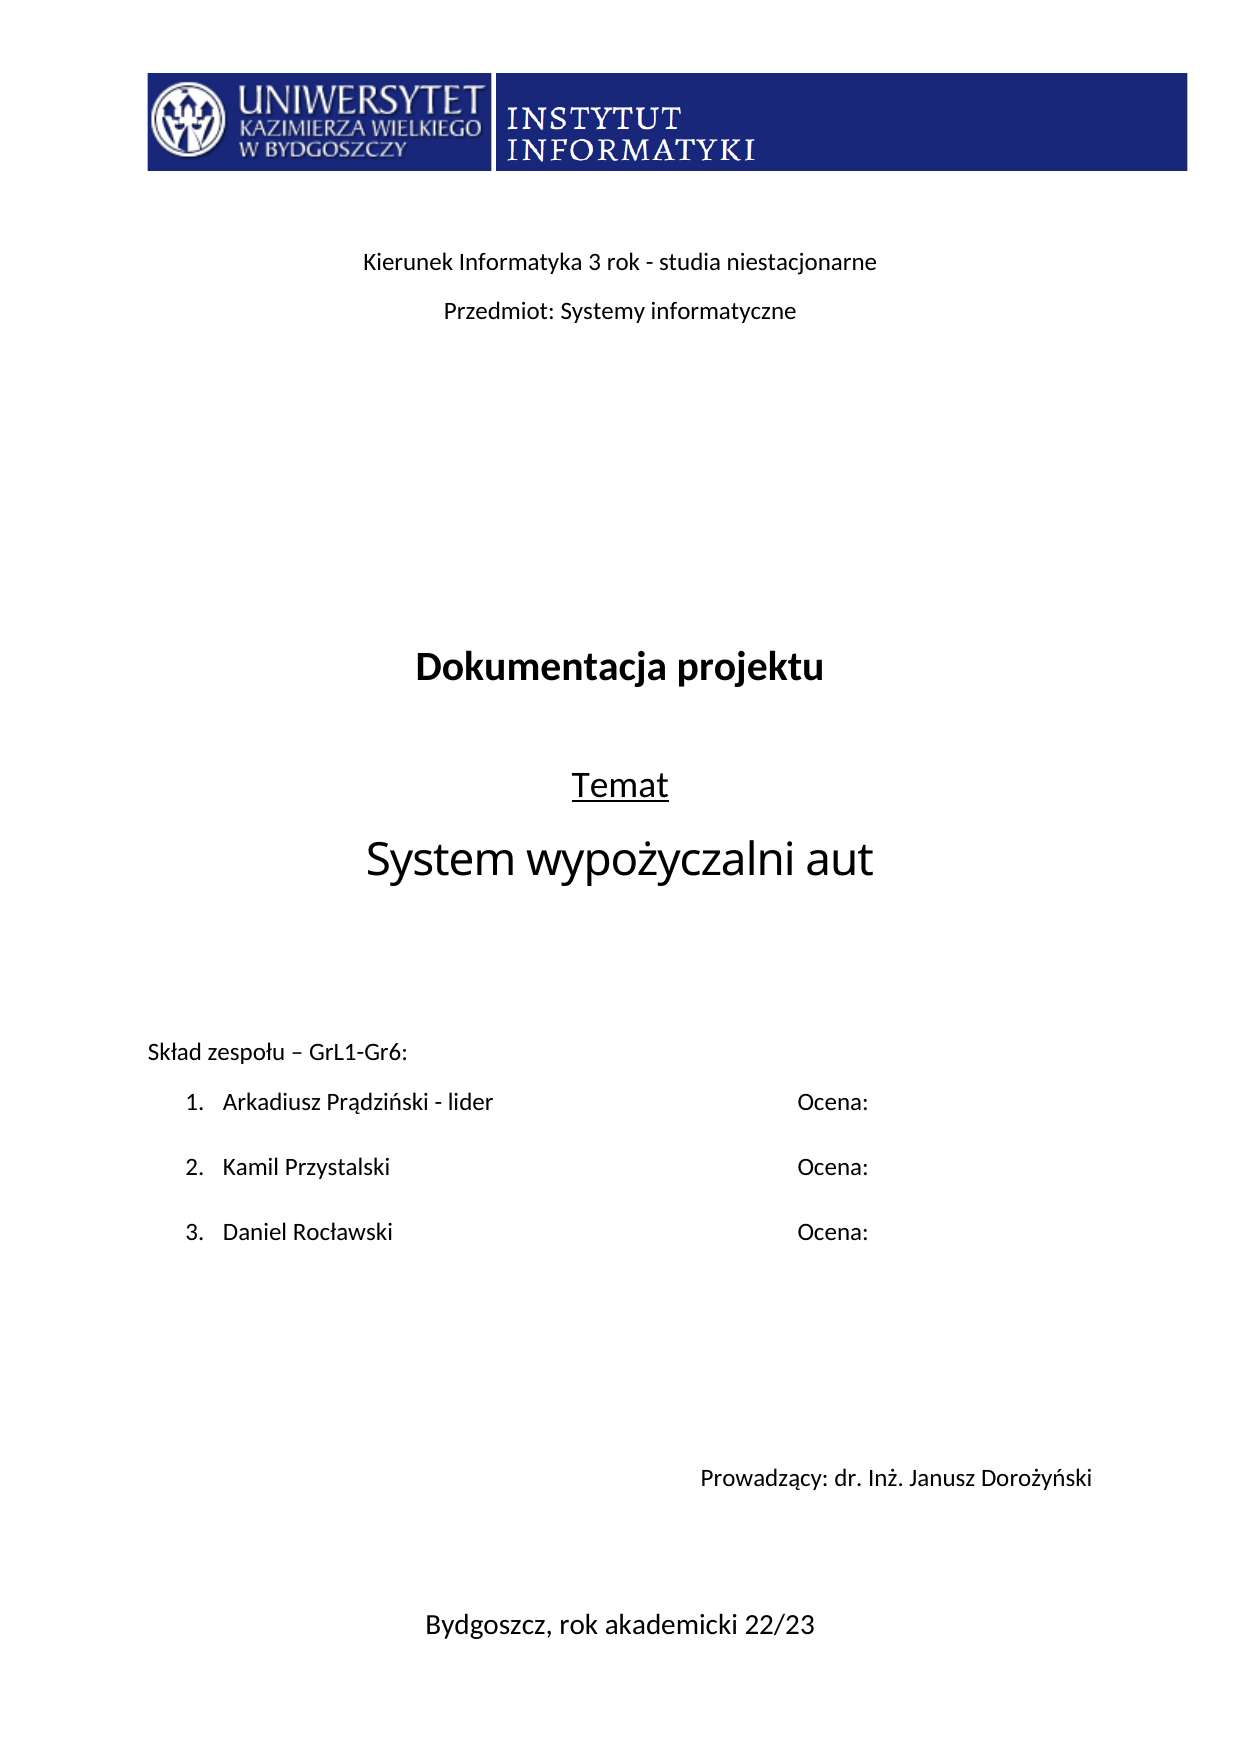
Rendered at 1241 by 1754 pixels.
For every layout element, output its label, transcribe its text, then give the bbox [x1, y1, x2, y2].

title System wypożyczalni aut [148, 826, 1093, 889]
text Kierunek Informatyka 3 rok - studia niestacjonarne [148, 246, 1093, 277]
picture [496, 73, 1188, 171]
text Skład zespołu – GrL1-Gr6: [148, 1036, 1093, 1067]
list Arkadiusz Prądziński - lider Ocena: [185, 1086, 1093, 1116]
text Prowadzący: dr. Inż. Janusz Dorożyński [185, 1462, 1093, 1492]
text Dokumentacja projektu [148, 640, 1093, 691]
text Przedmiot: Systemy informatyczne [148, 295, 1093, 326]
list Daniel Rocławski Ocena: [185, 1216, 1093, 1247]
picture [147, 73, 492, 171]
list Kamil Przystalski Ocena: [185, 1151, 1093, 1181]
text Temat [148, 761, 1093, 806]
